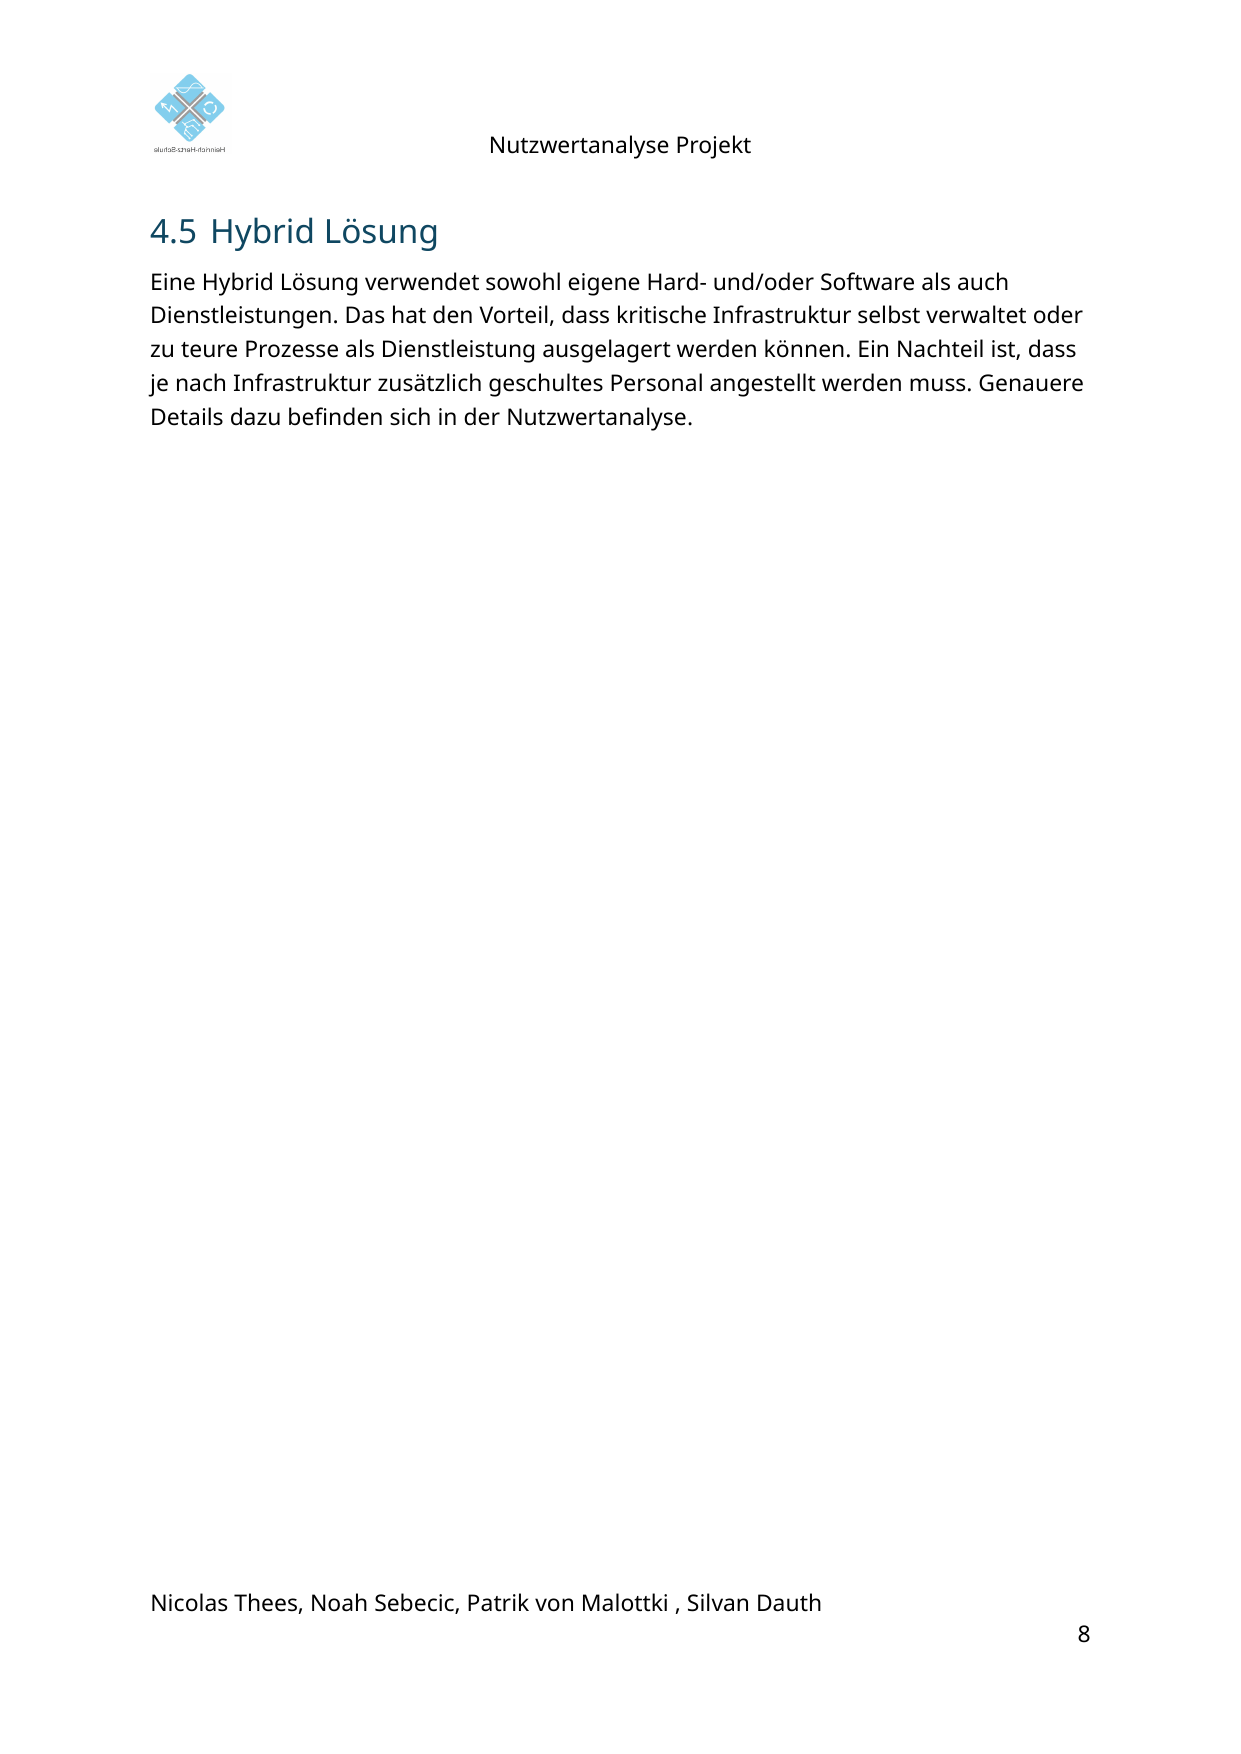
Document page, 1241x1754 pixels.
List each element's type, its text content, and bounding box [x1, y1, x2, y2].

subtitle Hybrid Lösung [150, 208, 1090, 253]
text Eine Hybrid Lösung verwendet sowohl eigene Hard- und/oder Software als auch Dienstleistungen. Das hat den Vorteil, dass kritische Infrastruktur selbst verwaltet oder zu teure Prozesse als Dienstleistung ausgelagert werden können. Ein Nachteil ist, dass je nach Infrastruktur zusätzlich geschultes Personal angestellt werden muss. Genauere Details dazu befinden sich in der Nutzwertanalyse. [150, 265, 1090, 432]
picture [150, 73, 233, 154]
